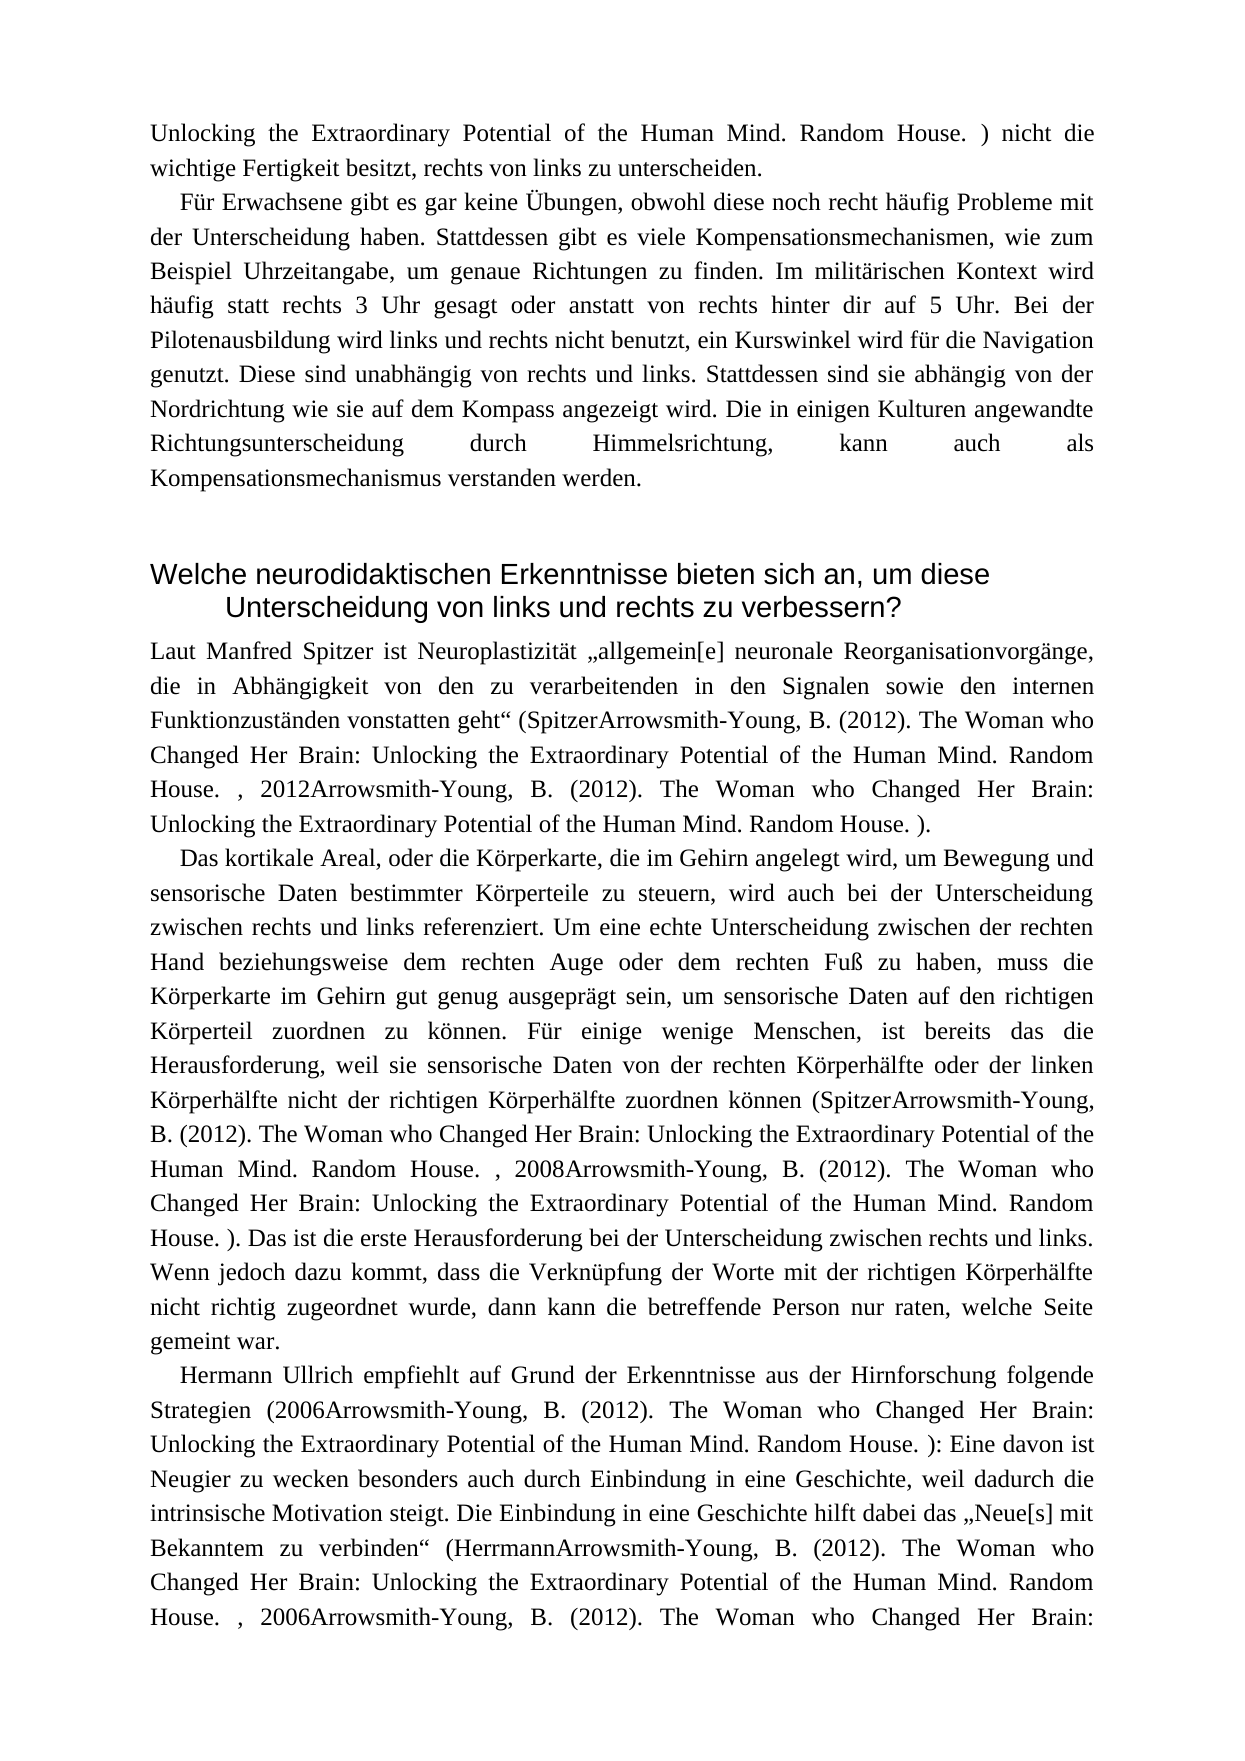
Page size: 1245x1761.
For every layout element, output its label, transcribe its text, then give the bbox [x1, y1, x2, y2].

text Hermann Ullrich empfiehlt auf Grund der Erkenntnisse aus der Hirnforschung folgende Strategien (2006 Arrowsmith-Young, B. (2012). The Woman who Changed Her Brain: Unlocking the Extraordinary Potential of the Human Mind. Random House. ): Eine davon ist Neugier zu wecken besonders auch durch Einbindung in eine Geschichte, weil dadurch die intrinsische Motivation steigt. Die Einbindung in eine Geschichte hilft dabei das „Neue[s] mit Bekanntem zu verbinden“ (Herrmann Arrowsmith-Young, B. (2012). The Woman who Changed Her Brain: Unlocking the Extraordinary Potential of the Human Mind. Random House. , 2006 Arrowsmith-Young, B. (2012). The Woman who Changed Her Brain: [150, 1361, 1095, 1631]
text Für Erwachsene gibt es gar keine Übungen, obwohl diese noch recht häufig Probleme mit der Unterscheidung haben. Stattdessen gibt es viele Kompensationsmechanismen, wie zum Beispiel Uhrzeitangabe, um genaue Richtungen zu finden. Im militärischen Kontext wird häufig statt rechts 3 Uhr gesagt oder anstatt von rechts hinter dir auf 5 Uhr. Bei der Pilotenausbildung wird links und rechts nicht benutzt, ein Kurswinkel wird für die Navigation genutzt. Diese sind unabhängig von rechts und links. Stattdessen sind sie abhängig von der Nordrichtung wie sie auf dem Kompass angezeigt wird. Die in einigen Kulturen angewandte Richtungsunterscheidung durch Himmelsrichtung, kann auch als Kompensationsmechanismus verstanden werden. [150, 187, 1095, 492]
text Laut Manfred Spitzer ist Neuroplastizität „allgemein[e] neuronale Reorganisationvorgänge, die in Abhängigkeit von den zu verarbeitenden in den Signalen sowie den internen Funktionzuständen vonstatten geht“ (Spitzer Arrowsmith-Young, B. (2012). The Woman who Changed Her Brain: Unlocking the Extraordinary Potential of the Human Mind. Random House. , 2012 Arrowsmith-Young, B. (2012). The Woman who Changed Her Brain: Unlocking the Extraordinary Potential of the Human Mind. Random House. ). [150, 636, 1095, 838]
text Unlocking the Extraordinary Potential of the Human Mind. Random House. ) nicht die wichtige Fertigkeit besitzt, rechts von links zu unterscheiden. [150, 118, 1095, 181]
text Das kortikale Areal, oder die Körperkarte, die im Gehirn angelegt wird, um Bewegung und sensorische Daten bestimmter Körperteile zu steuern, wird auch bei der Unterscheidung zwischen rechts und links referenziert. Um eine echte Unterscheidung zwischen der rechten Hand beziehungsweise dem rechten Auge oder dem rechten Fuß zu haben, muss die Körperkarte im Gehirn gut genug ausgeprägt sein, um sensorische Daten auf den richtigen Körperteil zuordnen zu können. Für einige wenige Menschen, ist bereits das die Herausforderung, weil sie sensorische Daten von der rechten Körperhälfte oder der linken Körperhälfte nicht der richtigen Körperhälfte zuordnen können (Spitzer Arrowsmith-Young, B. (2012). The Woman who Changed Her Brain: Unlocking the Extraordinary Potential of the Human Mind. Random House. , 2008 Arrowsmith-Young, B. (2012). The Woman who Changed Her Brain: Unlocking the Extraordinary Potential of the Human Mind. Random House. ). Das ist die erste Herausforderung bei der Unterscheidung zwischen rechts und links. Wenn jedoch dazu kommt, dass die Verknüpfung der Worte mit der richtigen Körperhälfte nicht richtig zugeordnet wurde, dann kann die betreffende Person nur raten, welche Seite gemeint war. [150, 843, 1095, 1355]
subtitle Welche neurodidaktischen Erkenntnisse bieten sich an, um diese Unterscheidung von links und rechts zu verbessern? [150, 557, 1095, 624]
